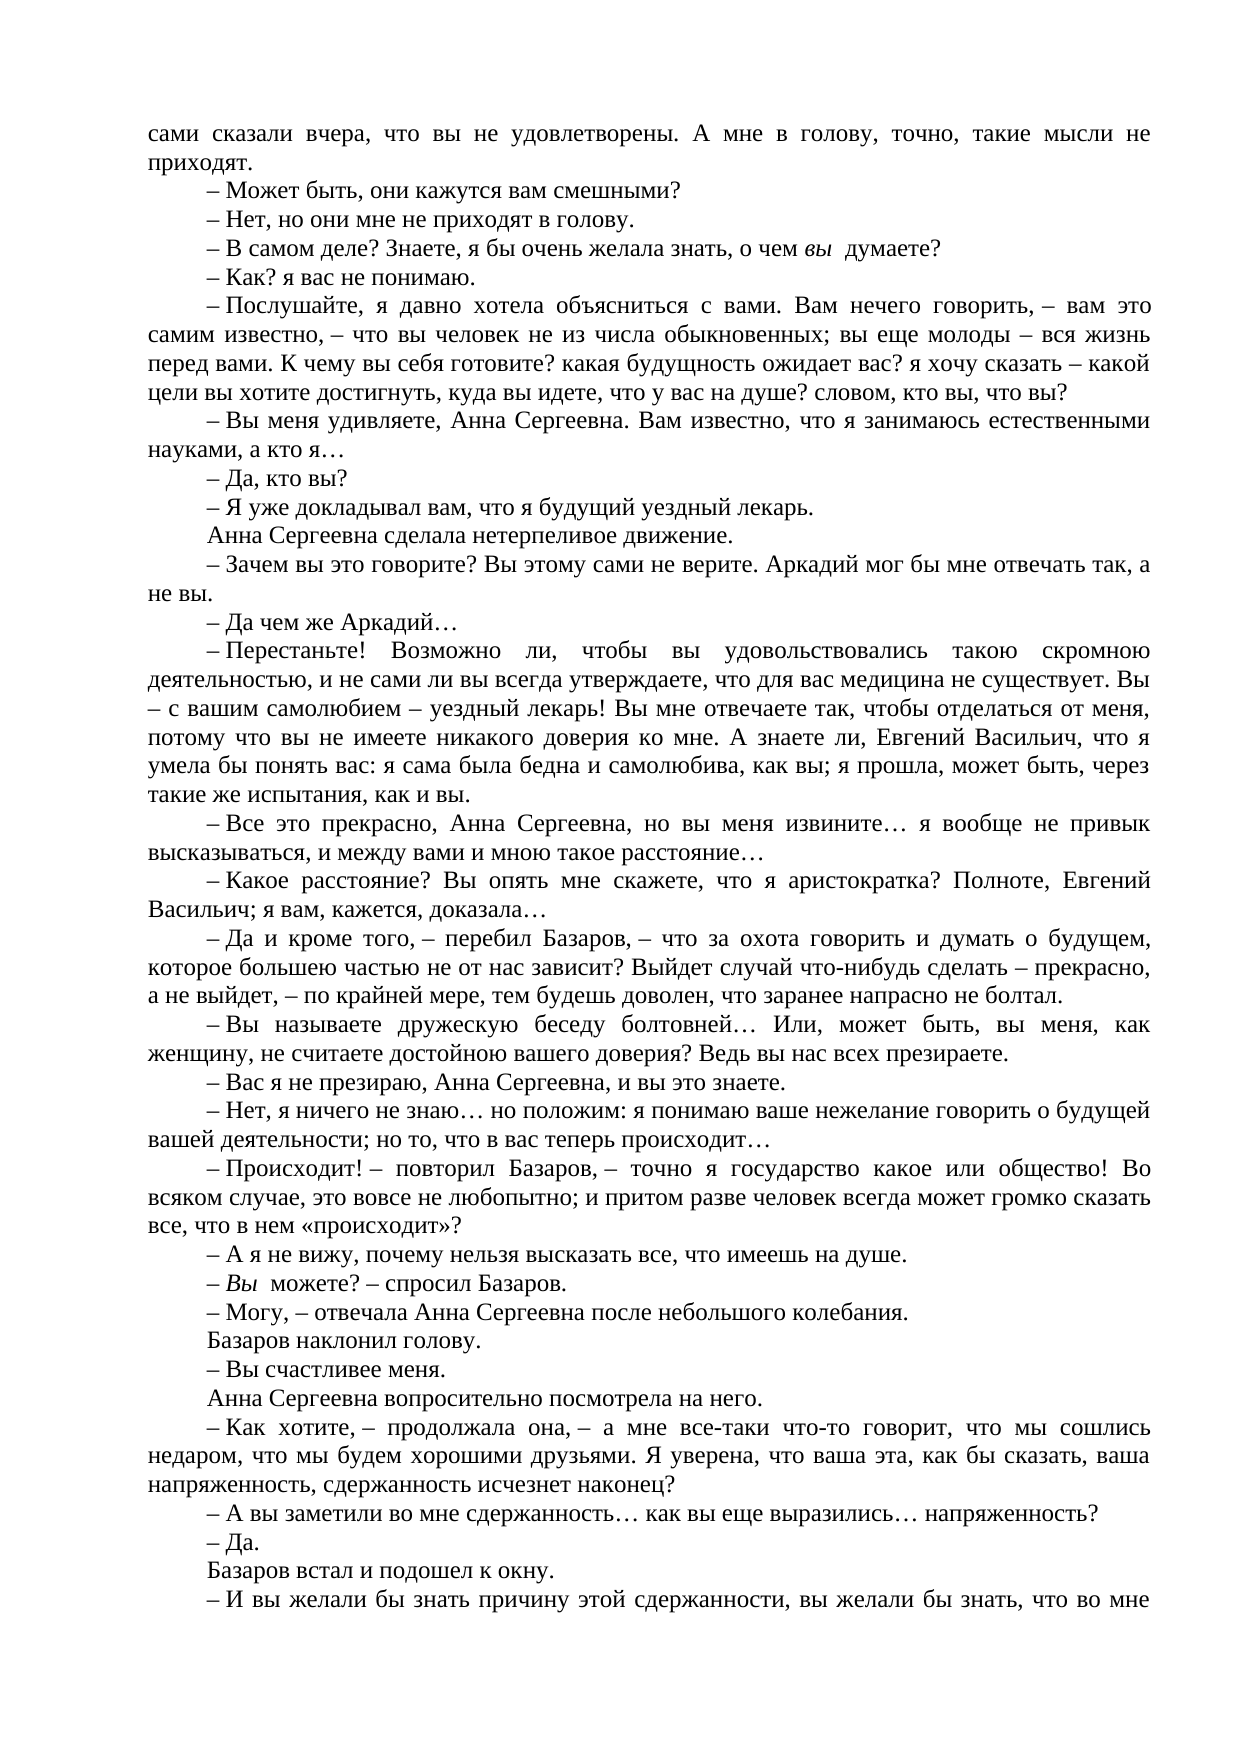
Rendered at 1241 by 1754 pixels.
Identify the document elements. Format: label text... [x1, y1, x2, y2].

text – Я уже докладывал вам, что я будущий уездный лекарь. [148, 492, 1152, 521]
text – А вы заметили во мне сдержанность… как вы еще выразились… напряженность? [148, 1498, 1152, 1527]
text – Нет, но они мне не приходят в голову. [148, 204, 1152, 233]
text Анна Сергеевна вопросительно посмотрела на него. [148, 1383, 1152, 1412]
text – Вы меня удивляете, Анна Сергеевна. Вам известно, что я занимаюсь естественными науками, а кто я… [148, 406, 1152, 463]
text – В самом деле? Знаете, я бы очень желала знать, о чем вы думаете? [148, 233, 1152, 262]
text – Перестаньте! Возможно ли, чтобы вы удовольствовались такою скромною деятельностью, и не сами ли вы всегда утверждаете, что для вас медицина не существует. Вы – с вашим самолюбием – уездный лекарь! Вы мне отвечаете так, чтобы отделаться от меня, потому что вы не имеете никакого доверия ко мне. А знаете ли, Евгений Васильич, что я умела бы понять вас: я сама была бедна и самолюбива, как вы; я прошла, может быть, через такие же испытания, как и вы. [148, 636, 1152, 808]
text – Вы счастливее меня. [148, 1354, 1152, 1383]
text – Вы называете дружескую беседу болтовней… Или, может быть, вы меня, как женщину, не считаете достойною вашего доверия? Ведь вы нас всех презираете. [148, 1009, 1152, 1067]
text Базаров наклонил голову. [148, 1326, 1152, 1354]
text – Происходит! – повторил Базаров, – точно я государство какое или общество! Во всяком случае, это вовсе не любопытно; и притом разве человек всегда может громко сказать все, что в нем «происходит»? [148, 1153, 1152, 1239]
text сами сказали вчера, что вы не удовлетворены. А мне в голову, точно, такие мысли не приходят. [148, 118, 1152, 176]
text – Послушайте, я давно хотела объясниться с вами. Вам нечего говорить, – вам это самим известно, – что вы человек не из числа обыкновенных; вы еще молоды – вся жизнь перед вами. К чему вы себя готовите? какая будущность ожидает вас? я хочу сказать – какой цели вы хотите достигнуть, куда вы идете, что у вас на душе? словом, кто вы, что вы? [148, 291, 1152, 406]
text – Все это прекрасно, Анна Сергеевна, но вы меня извините… я вообще не привык высказываться, и между вами и мною такое расстояние… [148, 808, 1152, 866]
text – Какое расстояние? Вы опять мне скажете, что я аристократка? Полноте, Евгений Васильич; я вам, кажется, доказала… [148, 866, 1152, 923]
text – Вас я не презираю, Анна Сергеевна, и вы это знаете. [148, 1067, 1152, 1096]
text – Как? я вас не понимаю. [148, 262, 1152, 291]
text – Да, кто вы? [148, 463, 1152, 492]
text – Может быть, они кажутся вам смешными? [148, 176, 1152, 204]
text – Да и кроме того, – перебил Базаров, – что за охота говорить и думать о будущем, которое большею частью не от нас зависит? Выйдет случай что-нибудь сделать – прекрасно, а не выйдет, – по крайней мере, тем будешь доволен, что заранее напрасно не болтал. [148, 923, 1152, 1009]
text – Зачем вы это говорите? Вы этому сами не верите. Аркадий мог бы мне отвечать так, а не вы. [148, 549, 1152, 607]
text – И вы желали бы знать причину этой сдержанности, вы желали бы знать, что во мне [148, 1584, 1152, 1613]
text – Вы можете? – спросил Базаров. [148, 1268, 1152, 1297]
text – Да чем же Аркадий… [148, 607, 1152, 636]
text Базаров встал и подошел к окну. [148, 1556, 1152, 1584]
text Анна Сергеевна сделала нетерпеливое движение. [148, 521, 1152, 549]
text – Да. [148, 1527, 1152, 1556]
text – А я не вижу, почему нельзя высказать все, что имеешь на душе. [148, 1239, 1152, 1268]
text – Могу, – отвечала Анна Сергеевна после небольшого колебания. [148, 1297, 1152, 1326]
text – Нет, я ничего не знаю… но положим: я понимаю ваше нежелание говорить о будущей вашей деятельности; но то, что в вас теперь происходит… [148, 1096, 1152, 1153]
text – Как хотите, – продолжала она, – а мне все-таки что-то говорит, что мы сошлись недаром, что мы будем хорошими друзьями. Я уверена, что ваша эта, как бы сказать, ваша напряженность, сдержанность исчезнет наконец? [148, 1412, 1152, 1498]
